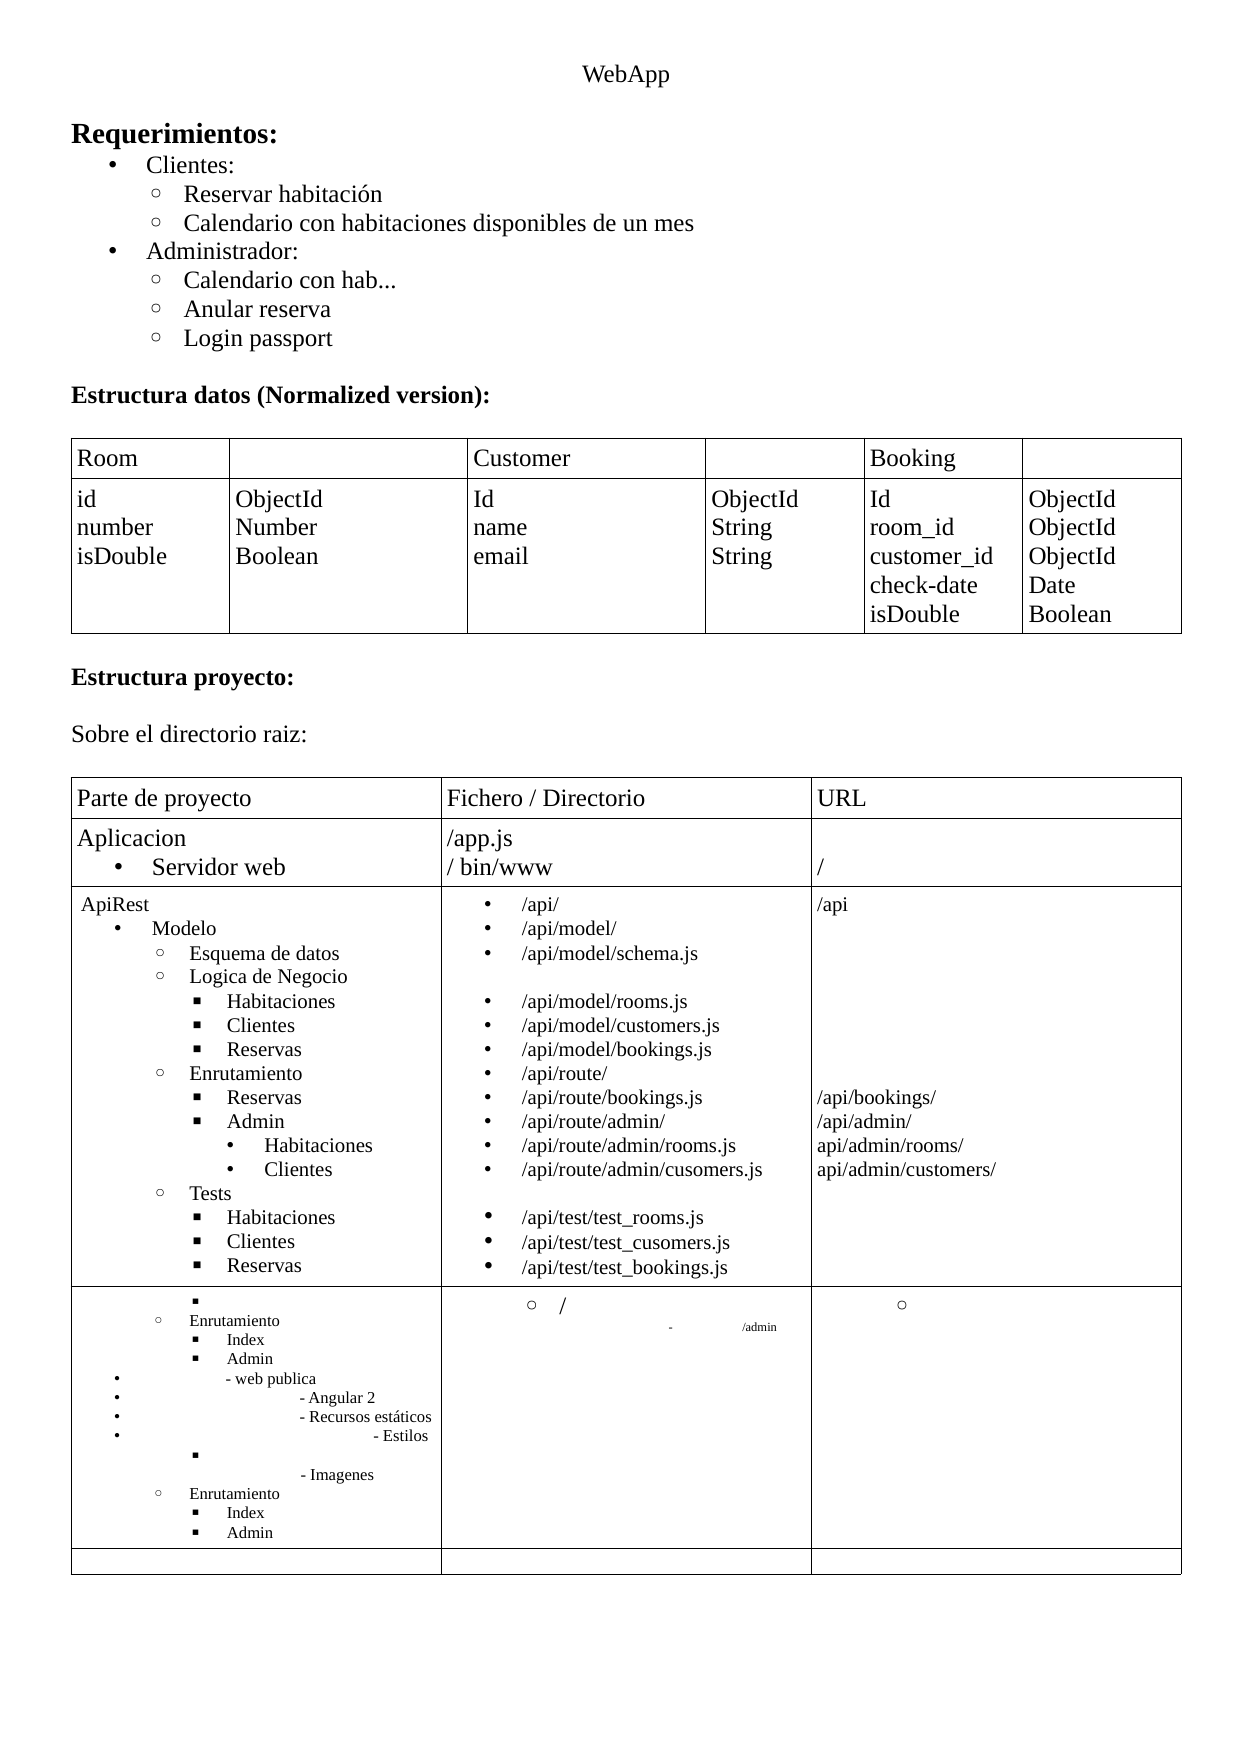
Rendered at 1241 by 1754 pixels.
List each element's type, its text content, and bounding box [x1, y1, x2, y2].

table_cell [72, 1549, 441, 1573]
table_cell id number isDouble [72, 479, 229, 633]
table_cell [442, 1549, 811, 1573]
table_cell / [812, 819, 1181, 886]
list Clientes: [108, 150, 1181, 179]
table_header Booking [865, 439, 1022, 478]
table_cell [812, 1549, 1181, 1573]
table_cell Id name email [468, 479, 705, 633]
table_header Customer [468, 439, 705, 478]
text Estructura proyecto: [71, 662, 1181, 691]
table_cell Enrutamiento Index Admin - web publica - Angular 2 - Recursos estáticos - Estilos - Imagenes Enrutamiento Index Admin [72, 1287, 441, 1547]
list Administrador: [108, 236, 1181, 265]
list Anular reserva [146, 294, 1181, 323]
table_cell Aplicacion Servidor web [72, 819, 441, 886]
table_header [1023, 439, 1181, 478]
text Estructura datos (Normalized version): [71, 380, 1181, 409]
list Reservar habitación [146, 179, 1181, 208]
table_cell ApiRest Modelo Esquema de datos Logica de Negocio Habitaciones Clientes Reservas Enrutamiento Reservas Admin Habitaciones Clientes Tests Habitaciones Clientes Reservas [72, 887, 441, 1286]
text Requerimientos: [71, 117, 1181, 150]
table_header Fichero / Directorio [442, 778, 811, 817]
table_cell ObjectId Number Boolean [230, 479, 467, 633]
text WebApp [71, 59, 1181, 88]
table_header Parte de proyecto [72, 778, 441, 817]
table_cell Id room_id customer_id check-date isDouble [865, 479, 1022, 633]
table_header [706, 439, 864, 478]
text Sobre el directorio raiz: [71, 719, 1181, 748]
table_cell /app.js / bin/www [442, 819, 811, 886]
table_header Room [72, 439, 229, 478]
table_cell ObjectId ObjectId ObjectId Date Boolean [1023, 479, 1181, 633]
table_header URL [812, 778, 1181, 817]
table_cell /api /api/bookings/ /api/admin/ api/admin/rooms/ api/admin/customers/ [812, 887, 1181, 1286]
table_cell /api/ /api/model/ /api/model/schema.js /api/model/rooms.js /api/model/customers.js /api/model/bookings.js /api/route/ /api/route/bookings.js /api/route/admin/ /api/route/admin/rooms.js /api/route/admin/cusomers.js /api/test/test_rooms.js /api/test/test_cusomers.js /api/test/test_bookings.js [442, 887, 811, 1286]
table_cell [812, 1287, 1181, 1547]
list Login passport [146, 323, 1181, 351]
table_cell ObjectId String String [706, 479, 864, 633]
table_header [230, 439, 467, 478]
table_cell / - /admin [442, 1287, 811, 1547]
list Calendario con habitaciones disponibles de un mes [146, 208, 1181, 236]
list Calendario con hab... [146, 265, 1181, 294]
